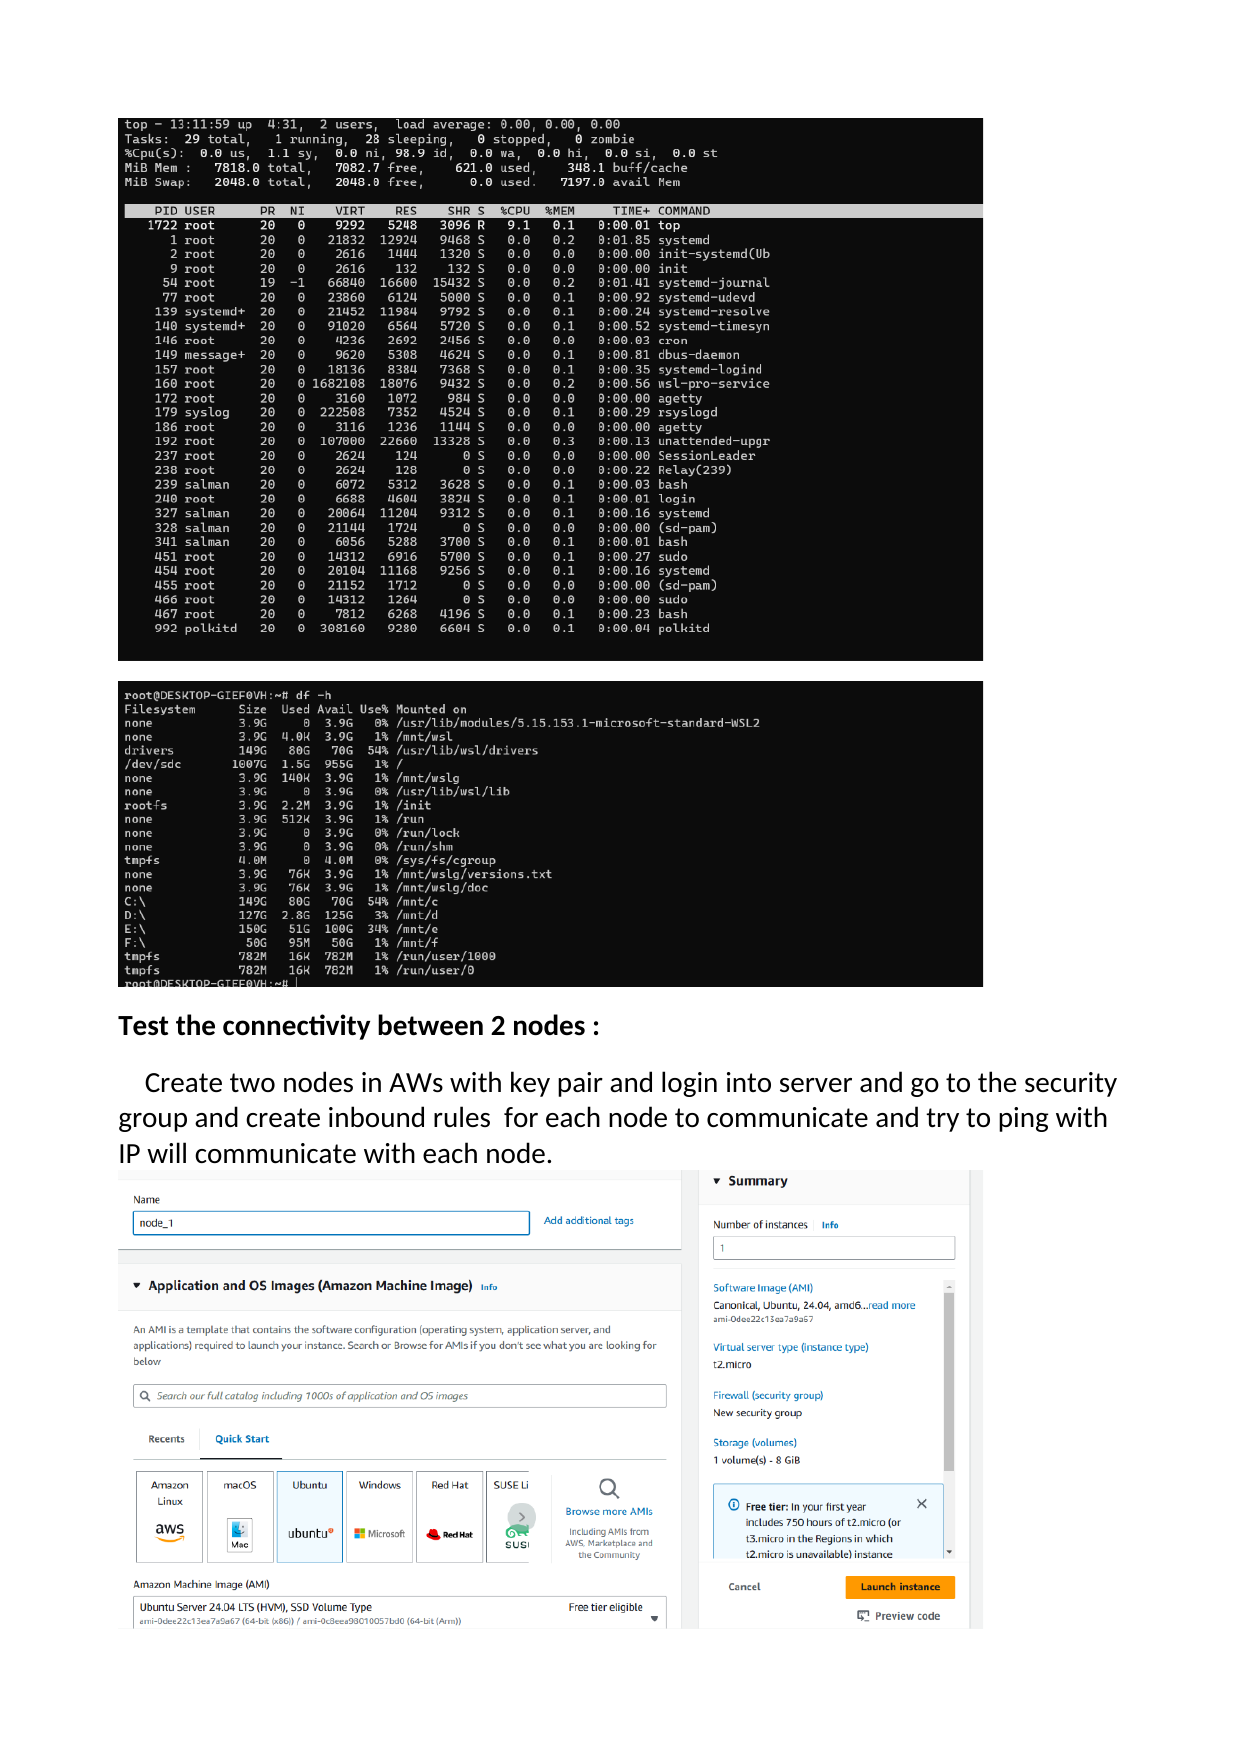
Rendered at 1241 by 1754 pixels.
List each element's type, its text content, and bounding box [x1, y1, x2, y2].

text Test the connectivity between 2 nodes : [118, 1007, 1122, 1043]
text Create two nodes in AWs with key pair and login into server and go to the security group and create inbound rules for each node to communicate and try to ping with IP will communicate with each node. [118, 1064, 1122, 1628]
